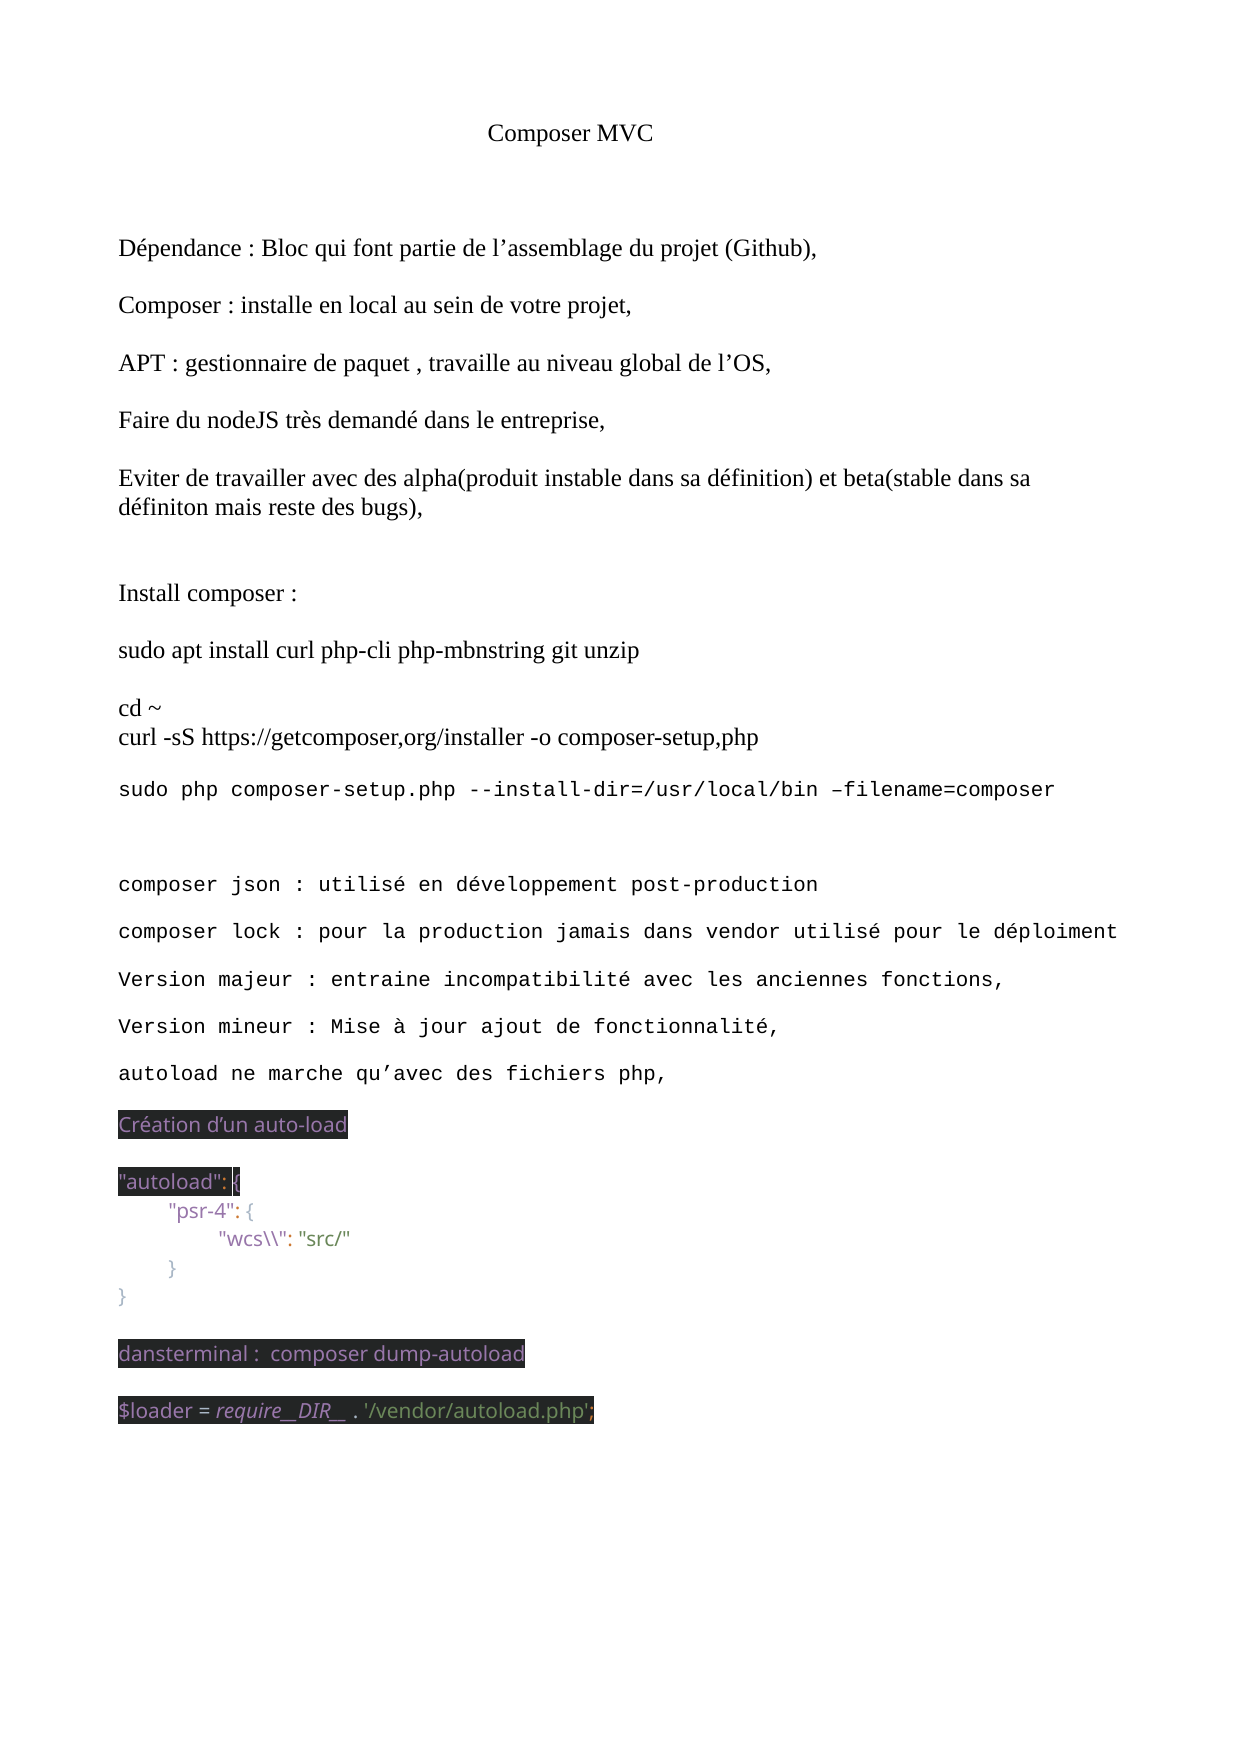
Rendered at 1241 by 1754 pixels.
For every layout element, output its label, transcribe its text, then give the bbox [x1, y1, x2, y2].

text Création d’un auto-load [118, 1110, 1122, 1139]
text Faire du nodeJS très demandé dans le entreprise, [118, 406, 1122, 434]
text } [118, 1281, 1122, 1310]
text Version majeur : entraine incompatibilité avec les anciennes fonctions, [118, 968, 1122, 992]
text cd ~ [118, 693, 1122, 722]
text composer json : utilisé en développement post-production [118, 874, 1122, 898]
text Dépendance : Bloc qui font partie de l’assemblage du projet (Github), [118, 233, 1122, 262]
text autoload ne marche qu’avec des fichiers php, [118, 1063, 1122, 1087]
text } [118, 1253, 1122, 1281]
text Version mineur : Mise à jour ajout de fonctionnalité, [118, 1016, 1122, 1039]
text APT : gestionnaire de paquet , travaille au niveau global de l’OS, [118, 348, 1122, 377]
text sudo apt install curl php-cli php-mbnstring git unzip [118, 636, 1122, 664]
text Composer MVC [118, 118, 1122, 147]
text curl -sS https://getcomposer,org/installer -o composer-setup,php [118, 722, 1122, 751]
text "autoload": { [118, 1167, 1122, 1196]
text sudo php composer-setup.php --install-dir=/usr/local/bin –filename=composer [118, 779, 1122, 803]
text Install composer : [118, 578, 1122, 607]
text Composer : installe en local au sein de votre projet, [118, 291, 1122, 319]
text Eviter de travailler avec des alpha(produit instable dans sa définition) et beta(stable dans sa définiton mais reste des bugs), [118, 463, 1122, 521]
text composer lock : pour la production jamais dans vendor utilisé pour le déploiment [118, 921, 1122, 945]
text $loader = require__DIR__ . '/vendor/autoload.php'; [118, 1396, 1122, 1424]
text "wcs\\": "src/" [118, 1224, 1122, 1253]
text "psr-4": { [118, 1196, 1122, 1224]
text dansterminal : composer dump-autoload [118, 1339, 1122, 1368]
